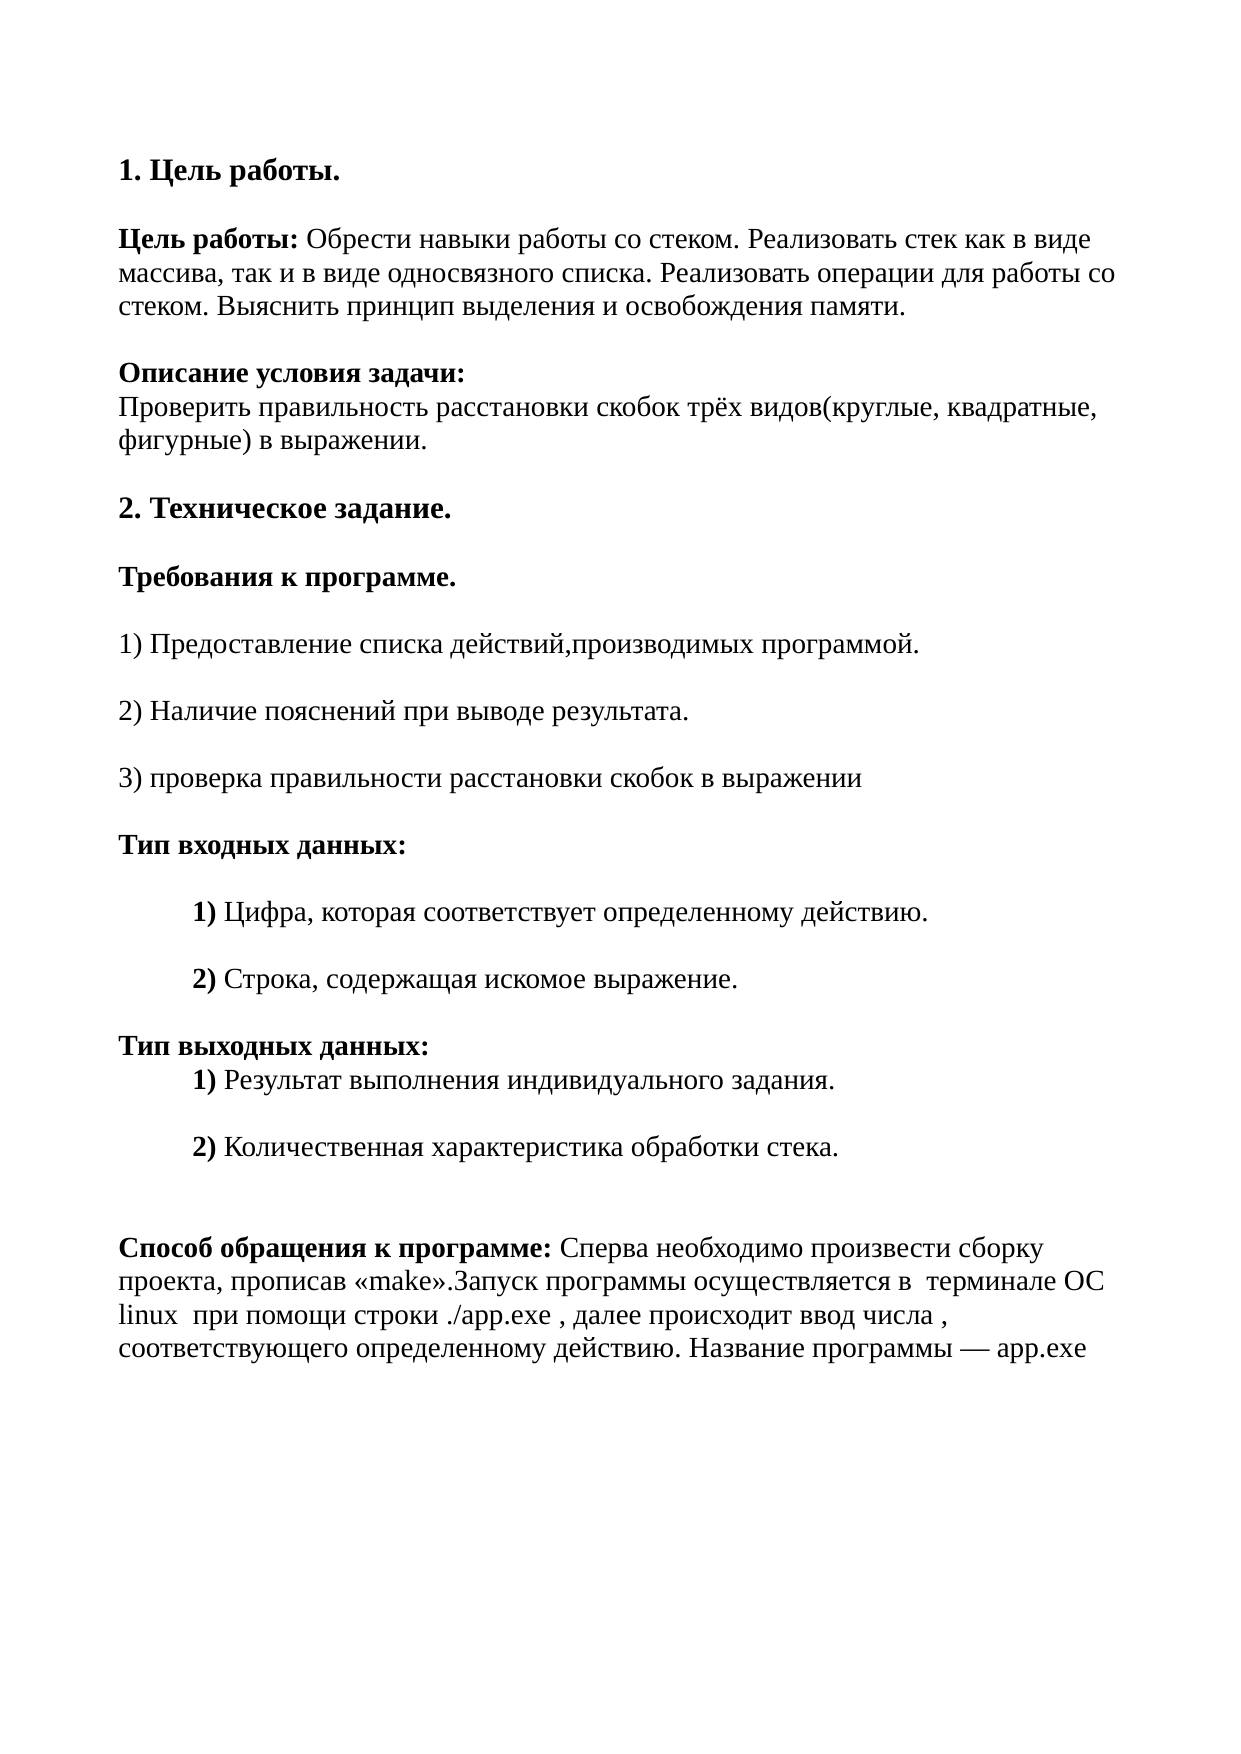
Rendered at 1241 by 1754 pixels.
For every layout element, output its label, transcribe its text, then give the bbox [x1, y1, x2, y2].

text Тип входных данных: [118, 827, 1122, 861]
text Способ обращения к программе: Сперва необходимо произвести сборку проекта, прописав «make».Запуск программы осуществляется в терминале ОС linux при помощи строки ./app.exe , далее происходит ввод числа , соответствующего определенному действию. Название программы — app.exe [118, 1230, 1122, 1364]
text Проверить правильность расстановки скобок трёх видов(круглые, квадратные, фигурные) в выражении. [118, 389, 1122, 456]
text 2) Наличие пояснений при выводе результата. [118, 693, 1122, 727]
text 1. Цель работы. [118, 152, 1122, 188]
text 1) Предоставление списка действий,производимых программой. [118, 626, 1122, 659]
text 3) проверка правильности расстановки скобок в выражении [118, 760, 1122, 794]
text 1) Цифра, которая соответствует определенному действию. [118, 894, 1122, 928]
text 1) Результат выполнения индивидуального задания. [118, 1062, 1122, 1096]
text 2. Техническое задание. [118, 489, 1122, 525]
text 2) Строка, содержащая искомое выражение. [118, 961, 1122, 995]
text 2) Количественная характеристика обработки стека. [118, 1129, 1122, 1163]
text Цель работы: Обрести навыки работы со стеком. Реализовать стек как в виде массива, так и в виде односвязного списка. Реализовать операции для работы со стеком. Выяснить принцип выделения и освобождения памяти. [118, 221, 1122, 322]
text Описание условия задачи: [118, 355, 1122, 389]
text Тип выходных данных: [118, 1028, 1122, 1062]
text Требования к программе. [118, 559, 1122, 592]
